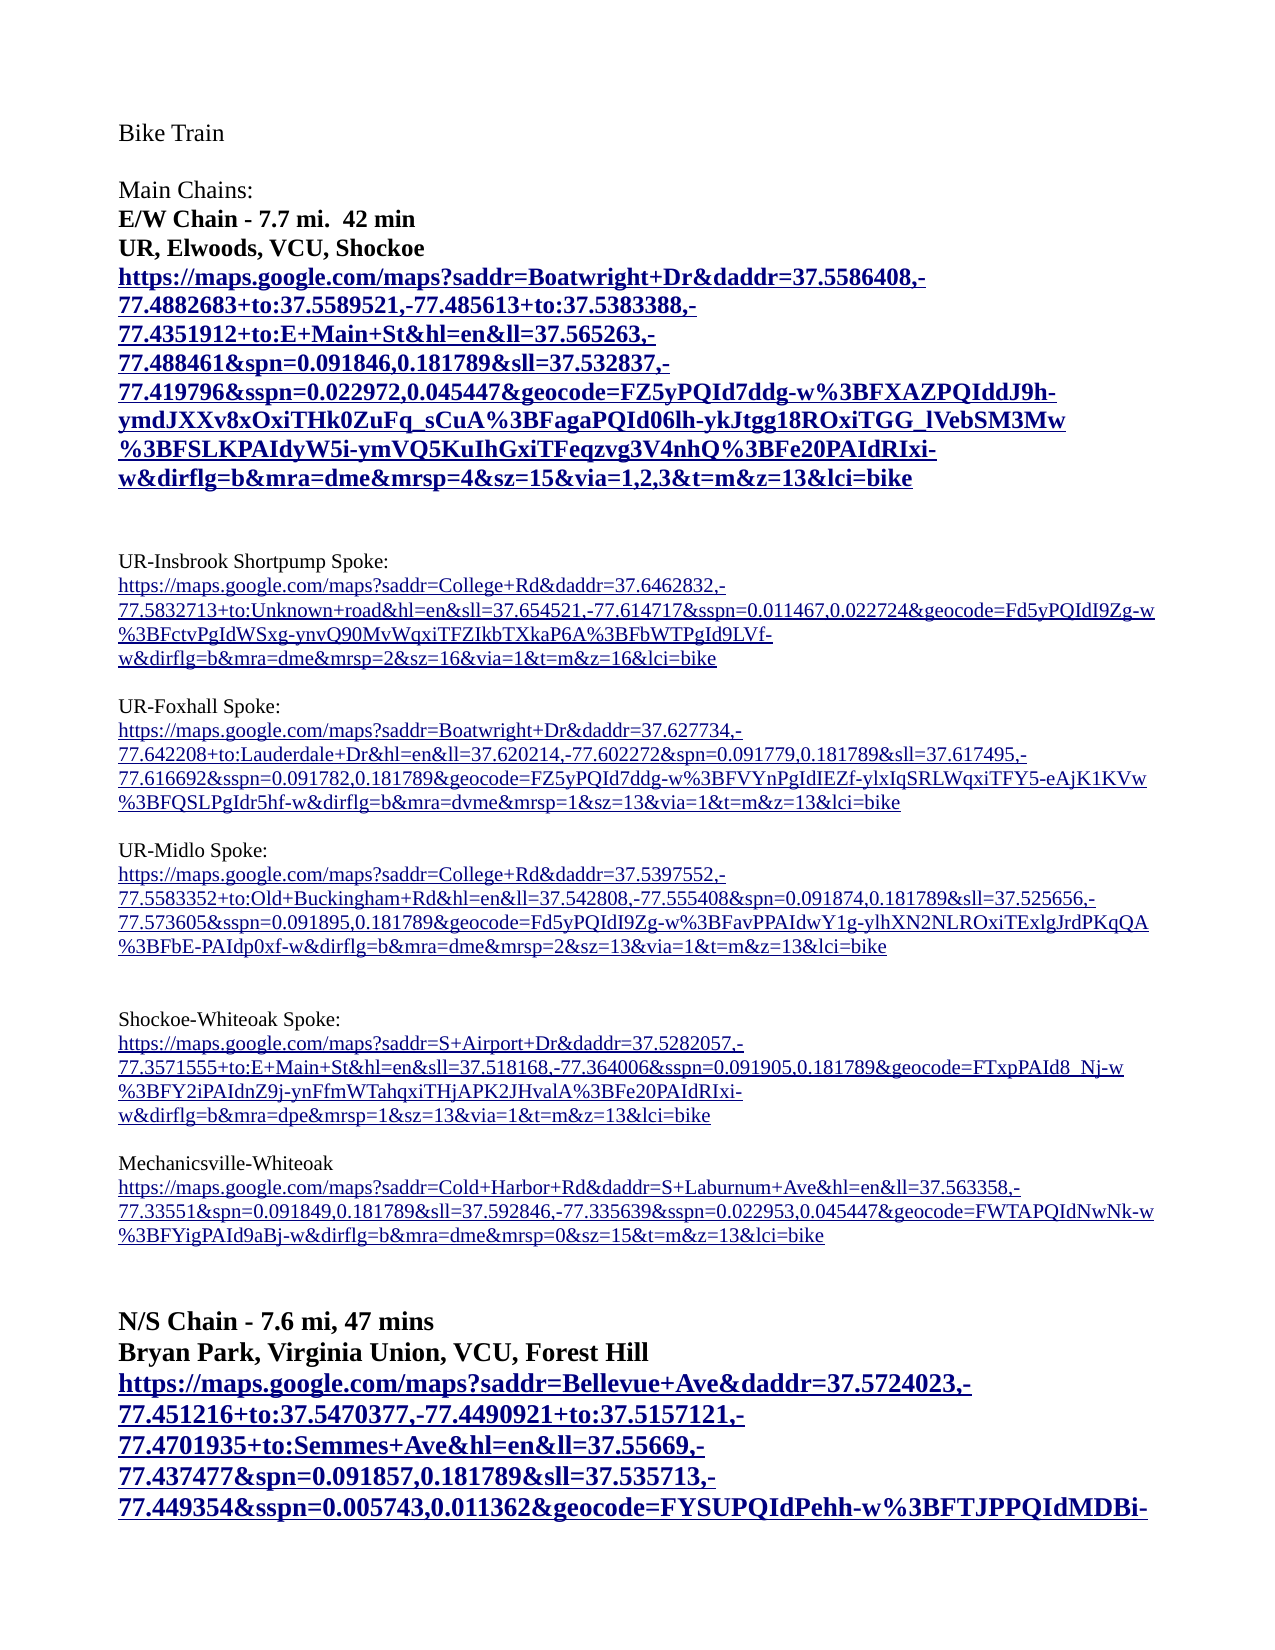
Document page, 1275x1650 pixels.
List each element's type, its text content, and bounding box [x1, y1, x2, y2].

text UR-Insbrook Shortpump Spoke: [118, 549, 1157, 573]
text UR-Foxhall Spoke: [118, 694, 1157, 718]
text UR, Elwoods, VCU, Shockoe [118, 233, 1157, 262]
text https://maps.google.com/maps?saddr=Boatwright+Dr&daddr=37.5586408,-77.4882683+to:37.5589521,-77.485613+to:37.5383388,-77.4351912+to:E+Main+St&hl=en&ll=37.565263,-77.488461&spn=0.091846,0.181789&sll=37.532837,-77.419796&sspn=0.022972,0.045447&geocode=FZ5yPQId7ddg-w%3BFXAZPQIddJ9h-ymdJXXv8xOxiTHk0ZuFq_sCuA%3BFagaPQId06lh-ykJtgg18ROxiTGG_lVebSM3Mw%3BFSLKPAIdyW5i-ymVQ5KuIhGxiTFeqzvg3V4nhQ%3BFe20PAIdRIxi-w&dirflg=b&mra=dme&mrsp=4&sz=15&via=1,2,3&t=m&z=13&lci=bike [118, 262, 1157, 492]
text https://maps.google.com/maps?saddr=Cold+Harbor+Rd&daddr=S+Laburnum+Ave&hl=en&ll=37.563358,-77.33551&spn=0.091849,0.181789&sll=37.592846,-77.335639&sspn=0.022953,0.045447&geocode=FWTAPQIdNwNk-w%3BFYigPAId9aBj-w&dirflg=b&mra=dme&mrsp=0&sz=15&t=m&z=13&lci=bike [118, 1175, 1157, 1247]
text https://maps.google.com/maps?saddr=Bellevue+Ave&daddr=37.5724023,-77.451216+to:37.5470377,-77.4490921+to:37.5157121,-77.4701935+to:Semmes+Ave&hl=en&ll=37.55669,-77.437477&spn=0.091857,0.181789&sll=37.535713,-77.449354&sspn=0.005743,0.011362&geocode=FYSUPQIdPehh-w%3BFTJPPQIdMDBi- [118, 1367, 1157, 1523]
text UR-Midlo Spoke: [118, 838, 1157, 862]
text https://maps.google.com/maps?saddr=Boatwright+Dr&daddr=37.627734,-77.642208+to:Lauderdale+Dr&hl=en&ll=37.620214,-77.602272&spn=0.091779,0.181789&sll=37.617495,-77.616692&sspn=0.091782,0.181789&geocode=FZ5yPQId7ddg-w%3BFVYnPgIdIEZf-ylxIqSRLWqxiTFY5-eAjK1KVw%3BFQSLPgIdr5hf-w&dirflg=b&mra=dvme&mrsp=1&sz=13&via=1&t=m&z=13&lci=bike [118, 718, 1157, 814]
text Bryan Park, Virginia Union, VCU, Forest Hill [118, 1336, 1157, 1367]
text https://maps.google.com/maps?saddr=College+Rd&daddr=37.5397552,-77.5583352+to:Old+Buckingham+Rd&hl=en&ll=37.542808,-77.555408&spn=0.091874,0.181789&sll=37.525656,-77.573605&sspn=0.091895,0.181789&geocode=Fd5yPQIdI9Zg-w%3BFavPPAIdwY1g-ylhXN2NLROxiTExlgJrdPKqQA%3BFbE-PAIdp0xf-w&dirflg=b&mra=dme&mrsp=2&sz=13&via=1&t=m&z=13&lci=bike [118, 862, 1157, 958]
text E/W Chain - 7.7 mi. 42 min [118, 204, 1157, 233]
text https://maps.google.com/maps?saddr=S+Airport+Dr&daddr=37.5282057,-77.3571555+to:E+Main+St&hl=en&sll=37.518168,-77.364006&sspn=0.091905,0.181789&geocode=FTxpPAId8_Nj-w%3BFY2iPAIdnZ9j-ynFfmWTahqxiTHjAPK2JHvalA%3BFe20PAIdRIxi-w&dirflg=b&mra=dpe&mrsp=1&sz=13&via=1&t=m&z=13&lci=bike [118, 1031, 1157, 1127]
text Shockoe-Whiteoak Spoke: [118, 1007, 1157, 1031]
text Main Chains: [118, 176, 1157, 204]
text Bike Train [118, 118, 1157, 147]
text https://maps.google.com/maps?saddr=College+Rd&daddr=37.6462832,-77.5832713+to:Unknown+road&hl=en&sll=37.654521,-77.614717&sspn=0.011467,0.022724&geocode=Fd5yPQIdI9Zg-w%3BFctvPgIdWSxg-ynvQ90MvWqxiTFZIkbTXkaP6A%3BFbWTPgId9LVf-w&dirflg=b&mra=dme&mrsp=2&sz=16&via=1&t=m&z=16&lci=bike [118, 573, 1157, 670]
text N/S Chain - 7.6 mi, 47 mins [118, 1305, 1157, 1336]
text Mechanicsville-Whiteoak [118, 1151, 1157, 1175]
